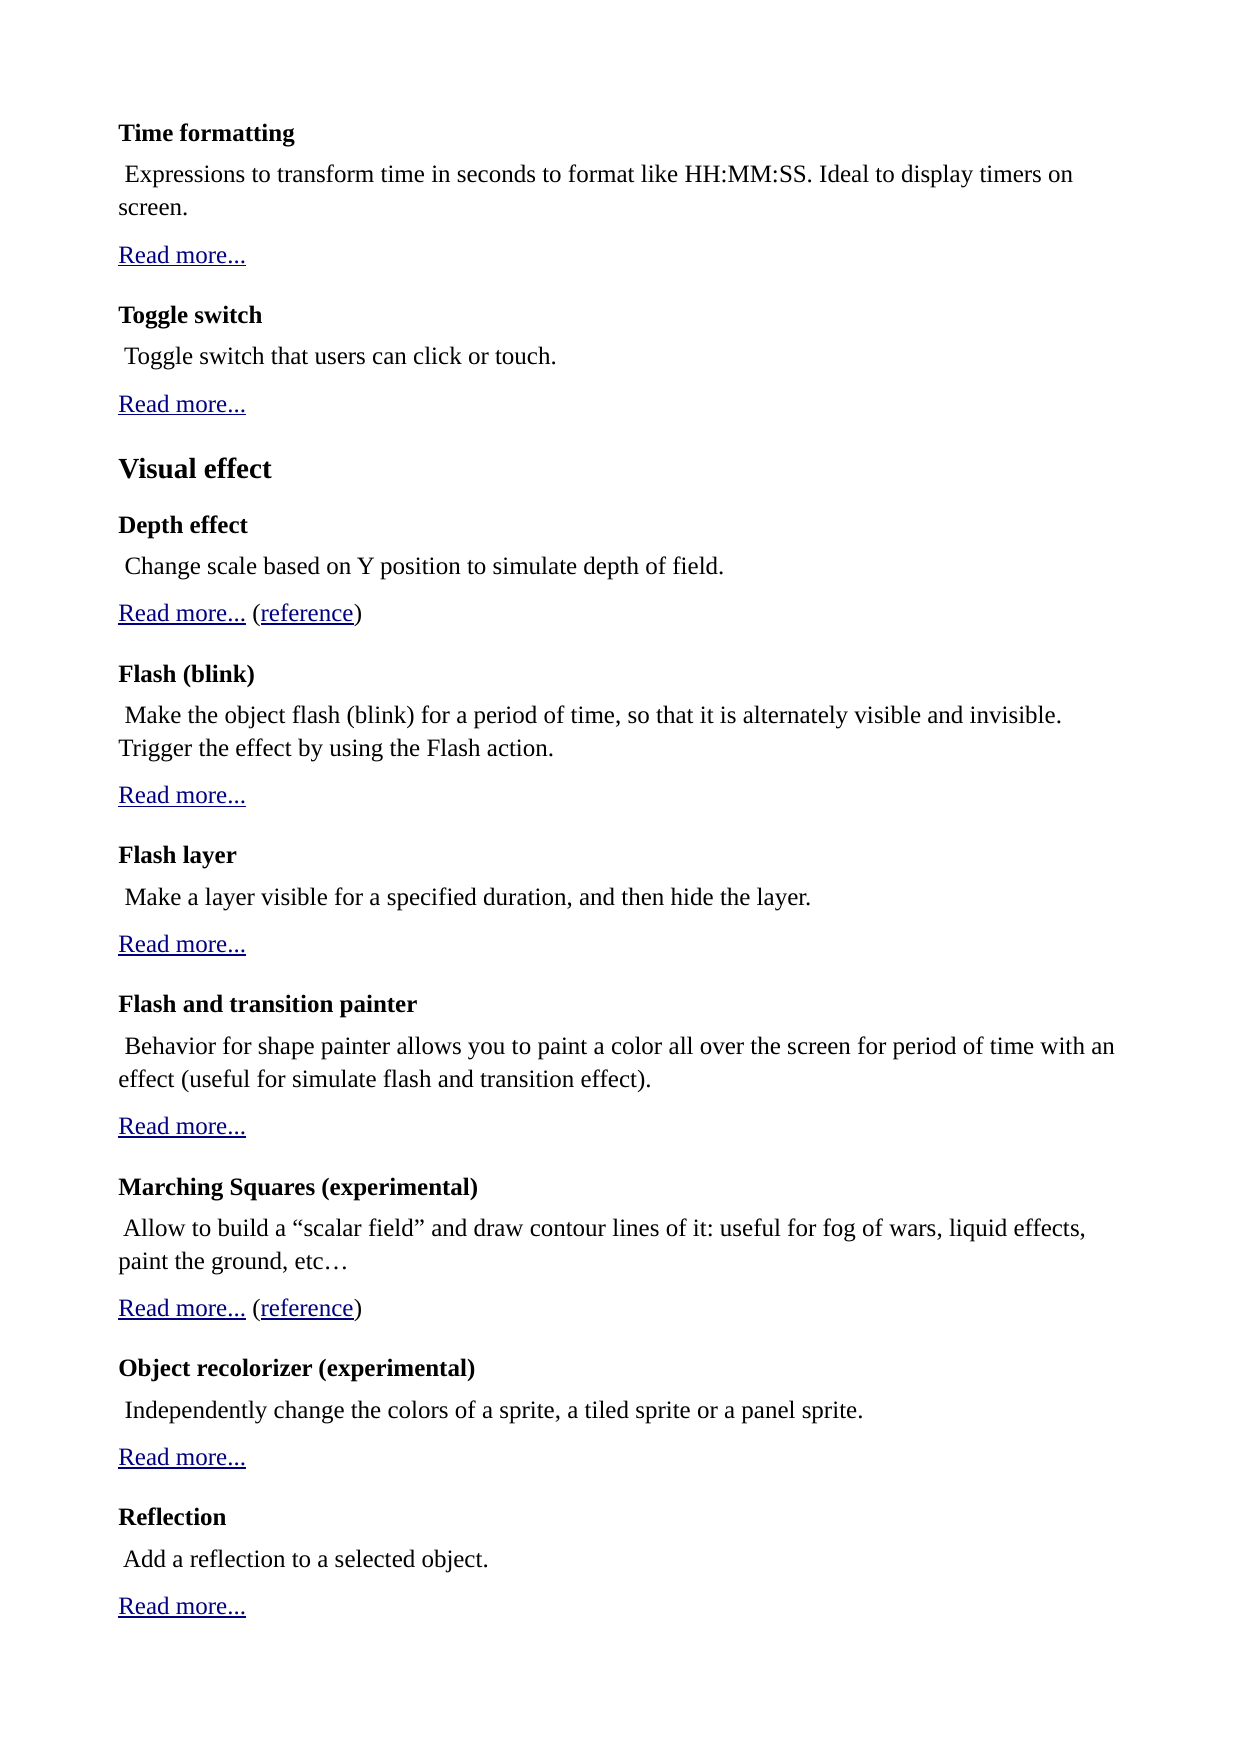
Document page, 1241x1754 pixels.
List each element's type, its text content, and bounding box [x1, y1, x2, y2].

subtitle Marching Squares (experimental) [118, 1172, 1122, 1200]
text Add a reflection to a selected object. [118, 1544, 1122, 1572]
text Read more... [118, 1591, 1122, 1620]
subtitle Object recolorizer (experimental) [118, 1353, 1122, 1382]
text Make the object flash (blink) for a period of time, so that it is alternately visible and invisible. Trigger the effect by using the Flash action. [118, 700, 1122, 762]
text Read more... [118, 389, 1122, 418]
text Read more... [118, 240, 1122, 269]
text Make a layer visible for a specified duration, and then hide the layer. [118, 882, 1122, 911]
text Read more... (reference) [118, 1293, 1122, 1322]
text Allow to build a “scalar field” and draw contour lines of it: useful for fog of wars, liquid effects, paint the ground, etc… [118, 1213, 1122, 1274]
text Expressions to transform time in seconds to format like HH:MM:SS. Ideal to display timers on screen. [118, 159, 1122, 221]
text Read more... [118, 929, 1122, 958]
text Independently change the colors of a sprite, a tiled sprite or a panel sprite. [118, 1395, 1122, 1423]
subtitle Flash and transition painter [118, 989, 1122, 1018]
subtitle Time formatting [118, 118, 1122, 147]
text Behavior for shape painter allows you to paint a color all over the screen for period of time with an effect (useful for simulate flash and transition effect). [118, 1031, 1122, 1093]
text Read more... [118, 1111, 1122, 1140]
subtitle Visual effect [118, 451, 1122, 485]
text Read more... [118, 1442, 1122, 1471]
text Read more... [118, 781, 1122, 809]
text Change scale based on Y position to simulate depth of field. [118, 551, 1122, 580]
text Toggle switch that users can click or touch. [118, 341, 1122, 370]
subtitle Depth effect [118, 510, 1122, 538]
subtitle Flash layer [118, 841, 1122, 869]
text Read more... (reference) [118, 598, 1122, 627]
subtitle Reflection [118, 1502, 1122, 1531]
subtitle Flash (blink) [118, 659, 1122, 687]
subtitle Toggle switch [118, 300, 1122, 329]
